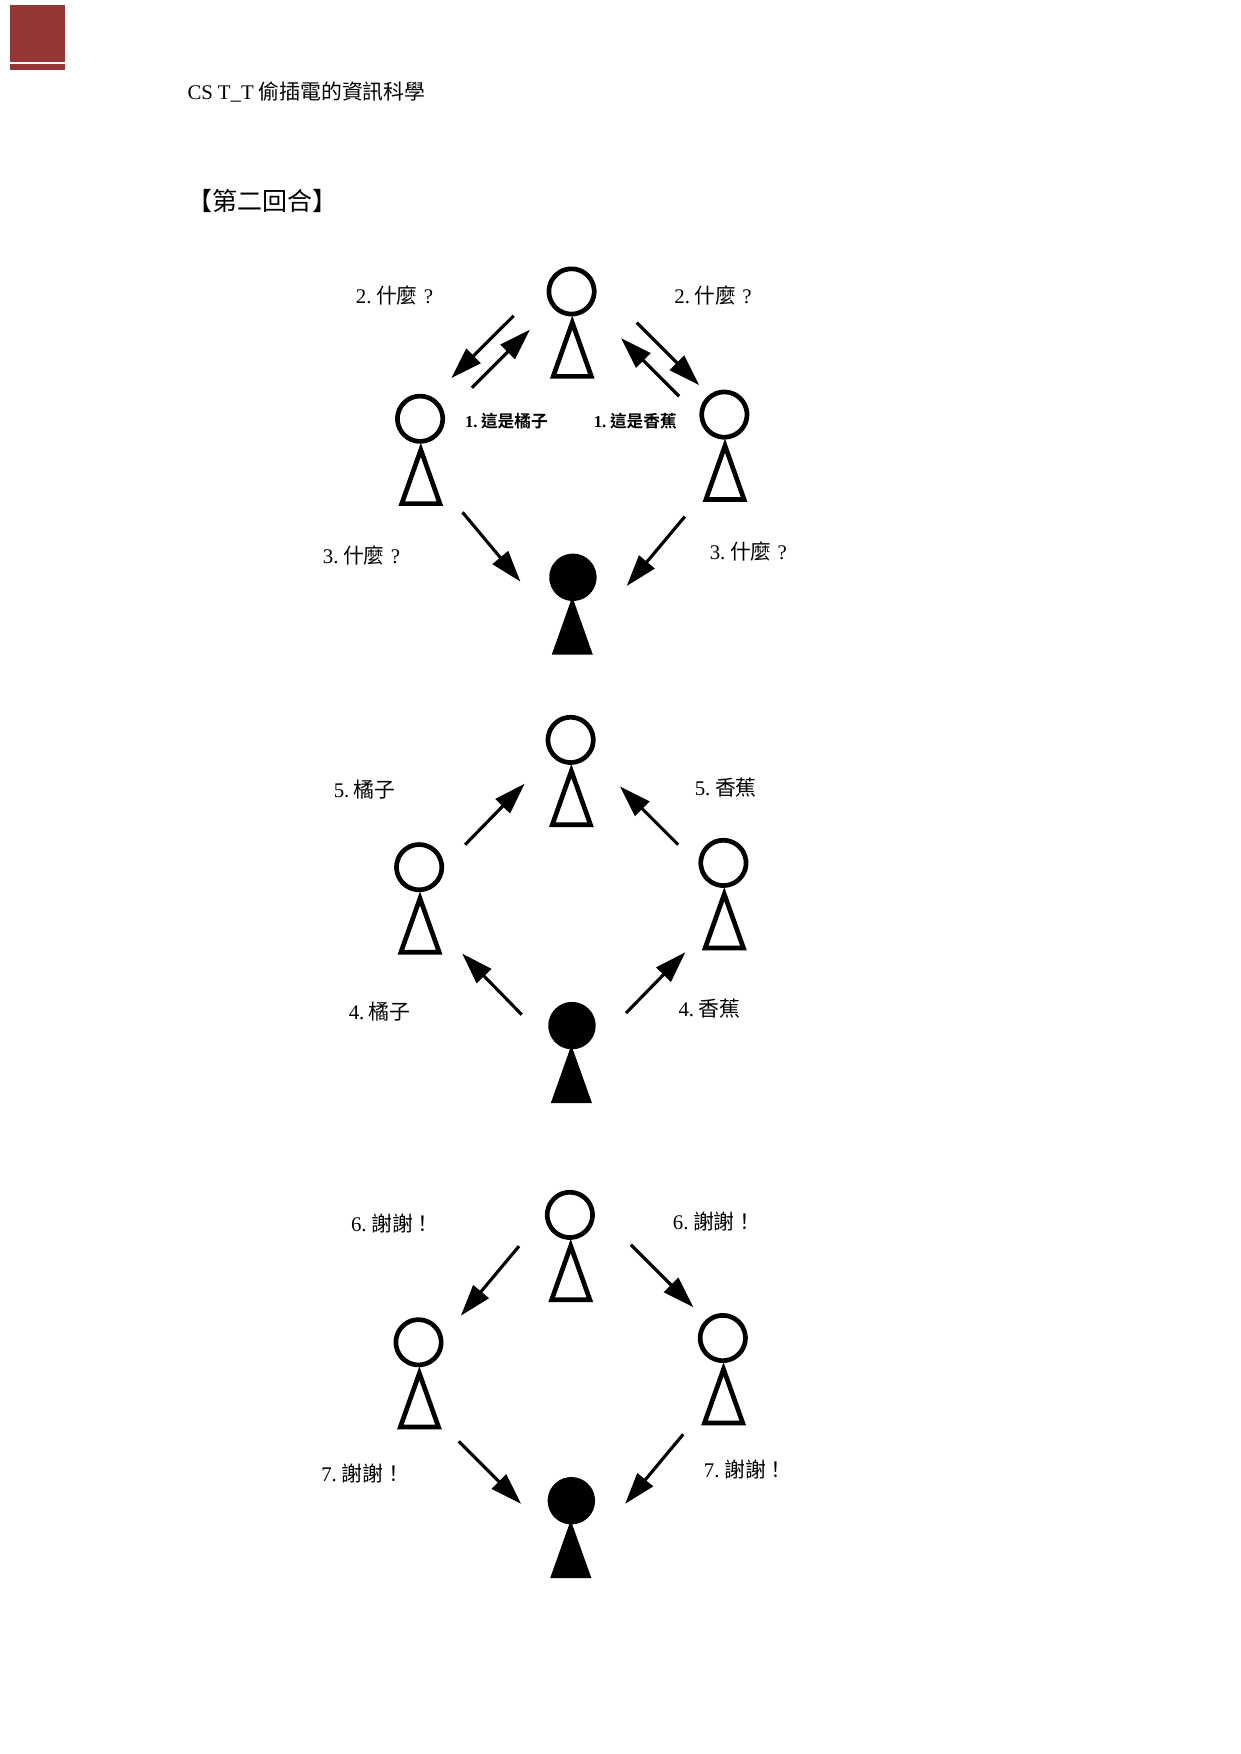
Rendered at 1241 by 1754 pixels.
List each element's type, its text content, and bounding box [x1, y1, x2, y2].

text 【第二回合】 [187, 158, 1053, 221]
